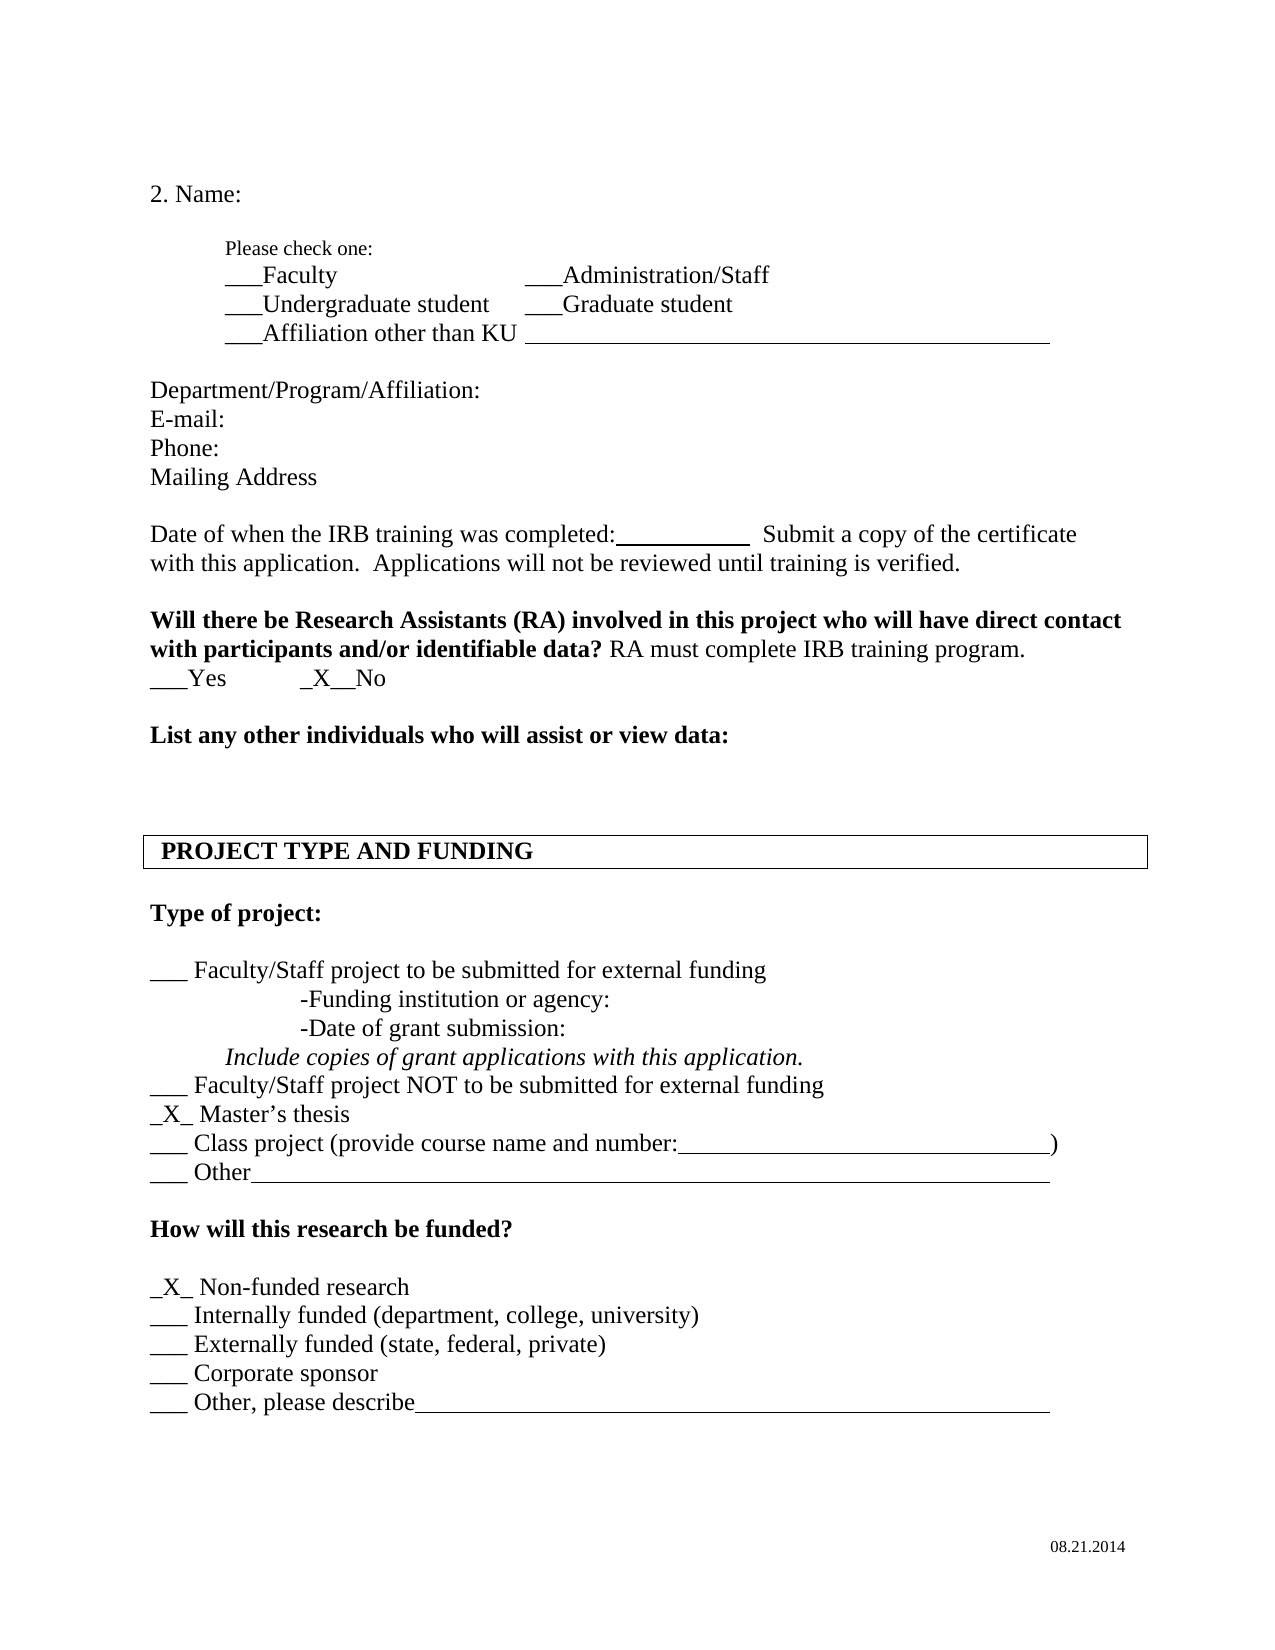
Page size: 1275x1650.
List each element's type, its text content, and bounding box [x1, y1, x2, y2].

table_header PROJECT TYPE AND FUNDING [144, 836, 1147, 868]
text Date of when the IRB training was completed: Submit a copy of the certificate with this application. Applications will not be reviewed until training is verified. [150, 519, 1125, 577]
text _X_ Non-funded research [150, 1272, 1125, 1300]
text -Date of grant submission: [150, 1013, 1125, 1042]
text ___ Internally funded (department, college, university) [150, 1300, 1125, 1329]
text Please check one: [150, 236, 1125, 260]
text Department/Program/Affiliation: [150, 375, 1125, 404]
text ___ Externally funded (state, federal, private) [150, 1329, 1125, 1358]
text ___Undergraduate student ___Graduate student [150, 289, 1125, 318]
text Will there be Research Assistants (RA) involved in this project who will have direct contact with participants and/or identifiable data? RA must complete IRB training program. [150, 605, 1125, 663]
text Phone: [150, 433, 1125, 462]
text Include copies of grant applications with this application. [150, 1042, 1125, 1070]
text ___ Corporate sponsor [150, 1358, 1125, 1387]
text List any other individuals who will assist or view data: [150, 720, 1125, 749]
text ___Affiliation other than KU [150, 318, 1125, 347]
text ___Yes _X__No [150, 663, 1125, 692]
text How will this research be funded? [150, 1214, 1125, 1243]
text ___ Faculty/Staff project NOT to be submitted for external funding [150, 1070, 1125, 1099]
text 2. Name: [150, 179, 1125, 207]
text ___ Class project (provide course name and number: ) [150, 1128, 1125, 1157]
text -Funding institution or agency: [150, 984, 1125, 1013]
text ___ Faculty/Staff project to be submitted for external funding [150, 955, 1125, 984]
text ___ Other [150, 1157, 1125, 1185]
text ___Faculty ___Administration/Staff [150, 260, 1125, 289]
text _X_ Master’s thesis [150, 1099, 1125, 1128]
text E-mail: [150, 404, 1125, 433]
text ___ Other, please describe [150, 1387, 1125, 1415]
text Mailing Address [150, 462, 1125, 490]
text Type of project: [150, 898, 1125, 927]
